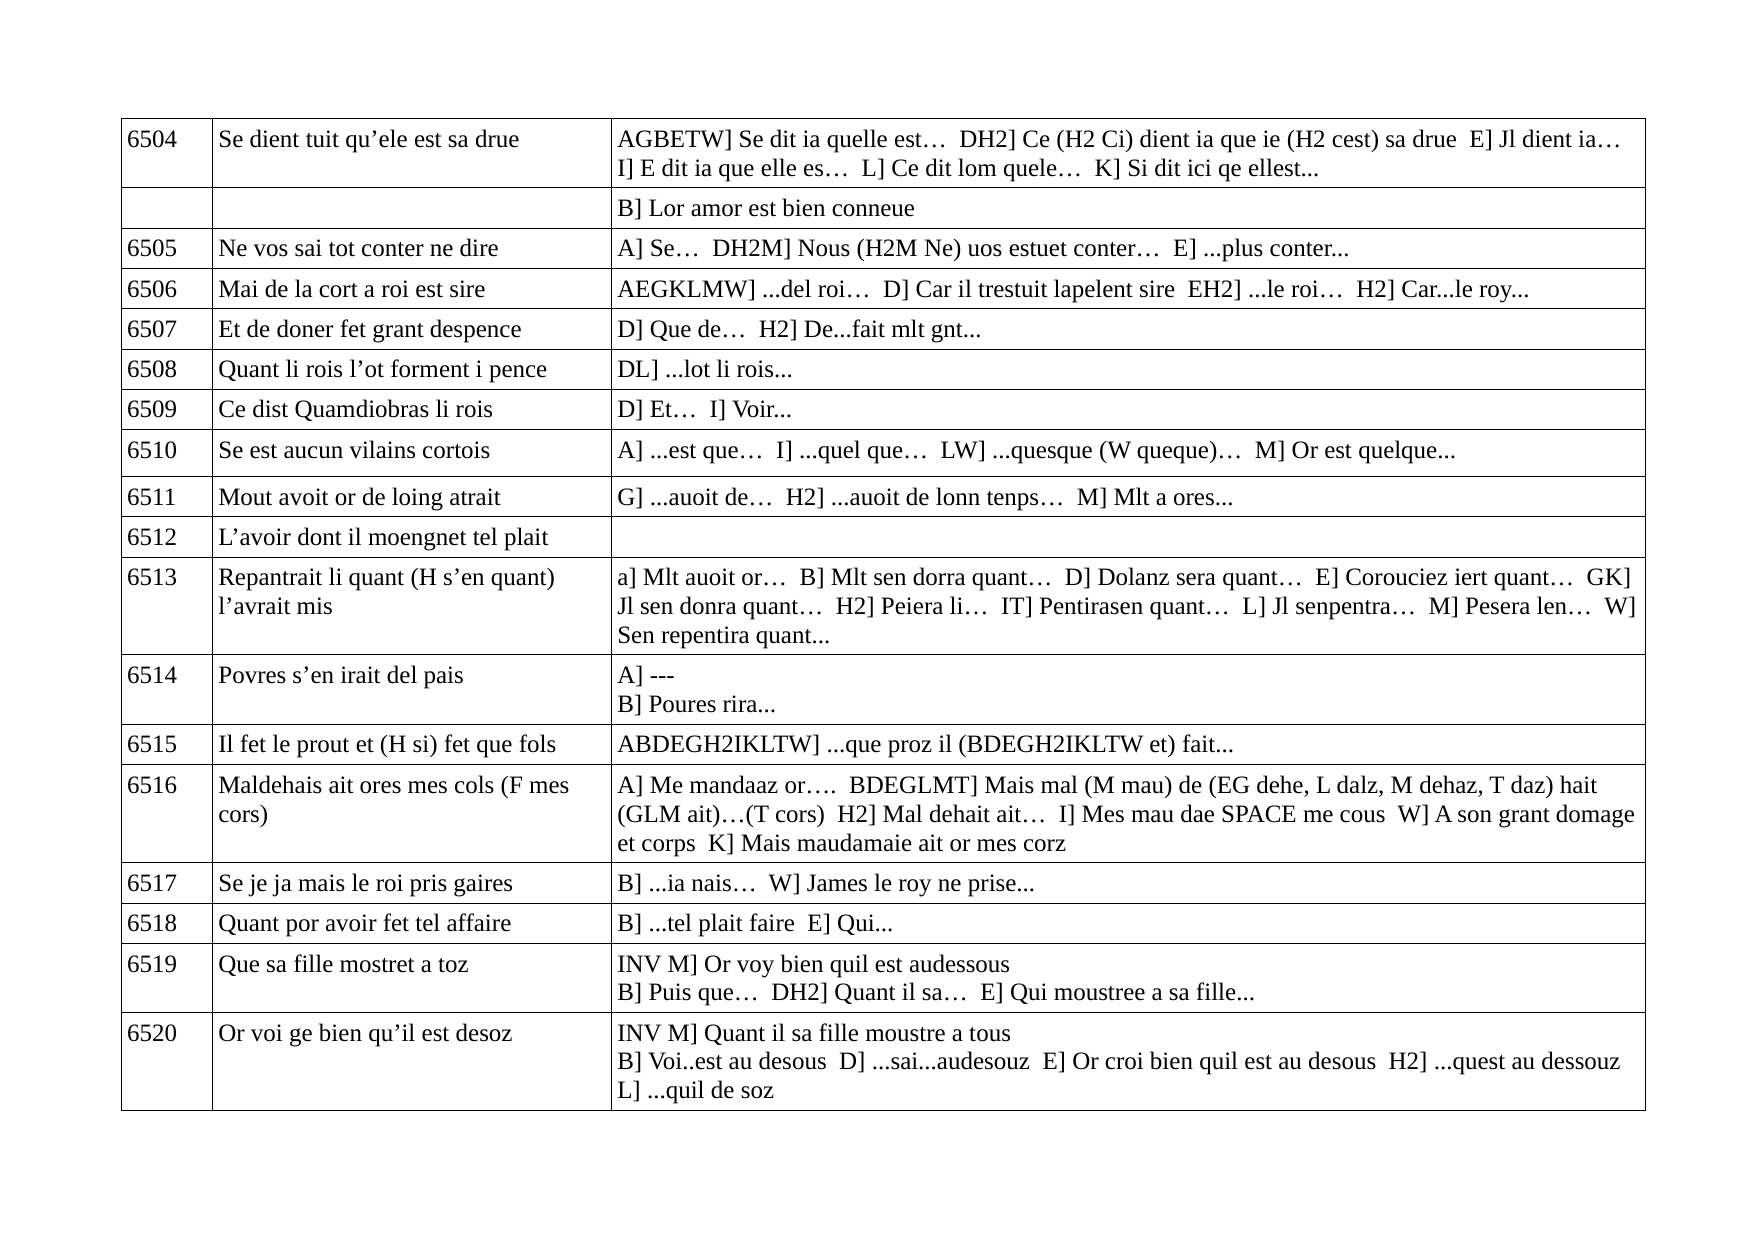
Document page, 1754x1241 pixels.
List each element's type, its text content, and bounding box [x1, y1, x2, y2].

table_cell Se est aucun vilains cortois [213, 430, 611, 476]
table_cell 6514 [122, 655, 212, 723]
table_cell A] --- B] Poures rira... [612, 655, 1645, 723]
table_cell Quant por avoir fet tel affaire [213, 904, 611, 943]
table_cell A] Se… DH2M] Nous (H2M Ne) uos estuet conter… E] ...plus conter... [612, 229, 1645, 268]
table_cell Quant li rois l’ot forment i pence [213, 350, 611, 389]
table_cell 6517 [122, 863, 212, 902]
table_cell [612, 517, 1645, 557]
table_cell B] ...ia nais… W] James le roy ne prise... [612, 863, 1645, 902]
table_cell 6519 [122, 944, 212, 1012]
table_cell Il fet le prout et (H si) fet que fols [213, 725, 611, 764]
table_cell ABDEGH2IKLTW] ...que proz il (BDEGH2IKLTW et) fait... [612, 725, 1645, 764]
table_cell A] ...est que… I] ...quel que… LW] ...quesque (W queque)… M] Or est quelque... [612, 430, 1645, 476]
table_cell Et de doner fet grant despence [213, 309, 611, 348]
table_cell G] ...auoit de… H2] ...auoit de lonn tenps… M] Mlt a ores... [612, 477, 1645, 516]
table_cell 6507 [122, 309, 212, 348]
table_cell 6513 [122, 558, 212, 654]
table_cell Que sa fille mostret a toz [213, 944, 611, 1012]
table_cell 6511 [122, 477, 212, 516]
table_cell A] Me mandaaz or…. BDEGLMT] Mais mal (M mau) de (EG dehe, L dalz, M dehaz, T daz) hait (GLM ait)…(T cors) H2] Mal dehait ait… I] Mes mau dae SPACE me cous W] A son grant domage et corps K] Mais maudamaie ait or mes corz [612, 765, 1645, 862]
table_cell D] Et… I] Voir... [612, 390, 1645, 429]
table_cell Se je ja mais le roi pris gaires [213, 863, 611, 902]
table_cell 6508 [122, 350, 212, 389]
table_cell 6509 [122, 390, 212, 429]
table_cell 6504 [122, 119, 212, 187]
table_cell Mout avoit or de loing atrait [213, 477, 611, 516]
table_cell L’avoir dont il moengnet tel plait [213, 517, 611, 557]
table_cell 6510 [122, 430, 212, 476]
table_cell [122, 188, 212, 227]
table_cell Mai de la cort a roi est sire [213, 269, 611, 308]
table_cell B] Lor amor est bien conneue [612, 188, 1645, 227]
table_cell AGBETW] Se dit ia quelle est… DH2] Ce (H2 Ci) dient ia que ie (H2 cest) sa drue E] Jl dient ia… I] E dit ia que elle es… L] Ce dit lom quele… K] Si dit ici qe ellest... [612, 119, 1645, 187]
table_cell 6506 [122, 269, 212, 308]
table_cell INV M] Or voy bien quil est audessous B] Puis que… DH2] Quant il sa… E] Qui moustree a sa fille... [612, 944, 1645, 1012]
table_cell Or voi ge bien qu’il est desoz [213, 1013, 611, 1110]
table_cell [213, 188, 611, 227]
table_cell Ce dist Quamdiobras li rois [213, 390, 611, 429]
table_cell 6512 [122, 517, 212, 557]
table_cell DL] ...lot li rois... [612, 350, 1645, 389]
table_cell 6505 [122, 229, 212, 268]
table_cell Maldehais ait ores mes cols (F mes cors) [213, 765, 611, 862]
table_cell Se dient tuit qu’ele est sa drue [213, 119, 611, 187]
table_cell 6515 [122, 725, 212, 764]
table_cell 6518 [122, 904, 212, 943]
table_cell Ne vos sai tot conter ne dire [213, 229, 611, 268]
table_cell 6520 [122, 1013, 212, 1110]
table_cell D] Que de… H2] De...fait mlt gnt... [612, 309, 1645, 348]
table_cell Povres s’en irait del pais [213, 655, 611, 723]
table_cell INV M] Quant il sa fille moustre a tous B] Voi..est au desous D] ...sai...audesouz E] Or croi bien quil est au desous H2] ...quest au dessouz L] ...quil de soz [612, 1013, 1645, 1110]
table_cell 6516 [122, 765, 212, 862]
table_cell B] ...tel plait faire E] Qui... [612, 904, 1645, 943]
table_cell AEGKLMW] ...del roi… D] Car il trestuit lapelent sire EH2] ...le roi… H2] Car...le roy... [612, 269, 1645, 308]
table_cell Repantrait li quant (H s’en quant) l’avrait mis [213, 558, 611, 654]
table_cell a] Mlt auoit or… B] Mlt sen dorra quant… D] Dolanz sera quant… E] Corouciez iert quant… GK] Jl sen donra quant… H2] Peiera li… IT] Pentirasen quant… L] Jl senpentra… M] Pesera len… W] Sen repentira quant... [612, 558, 1645, 654]
